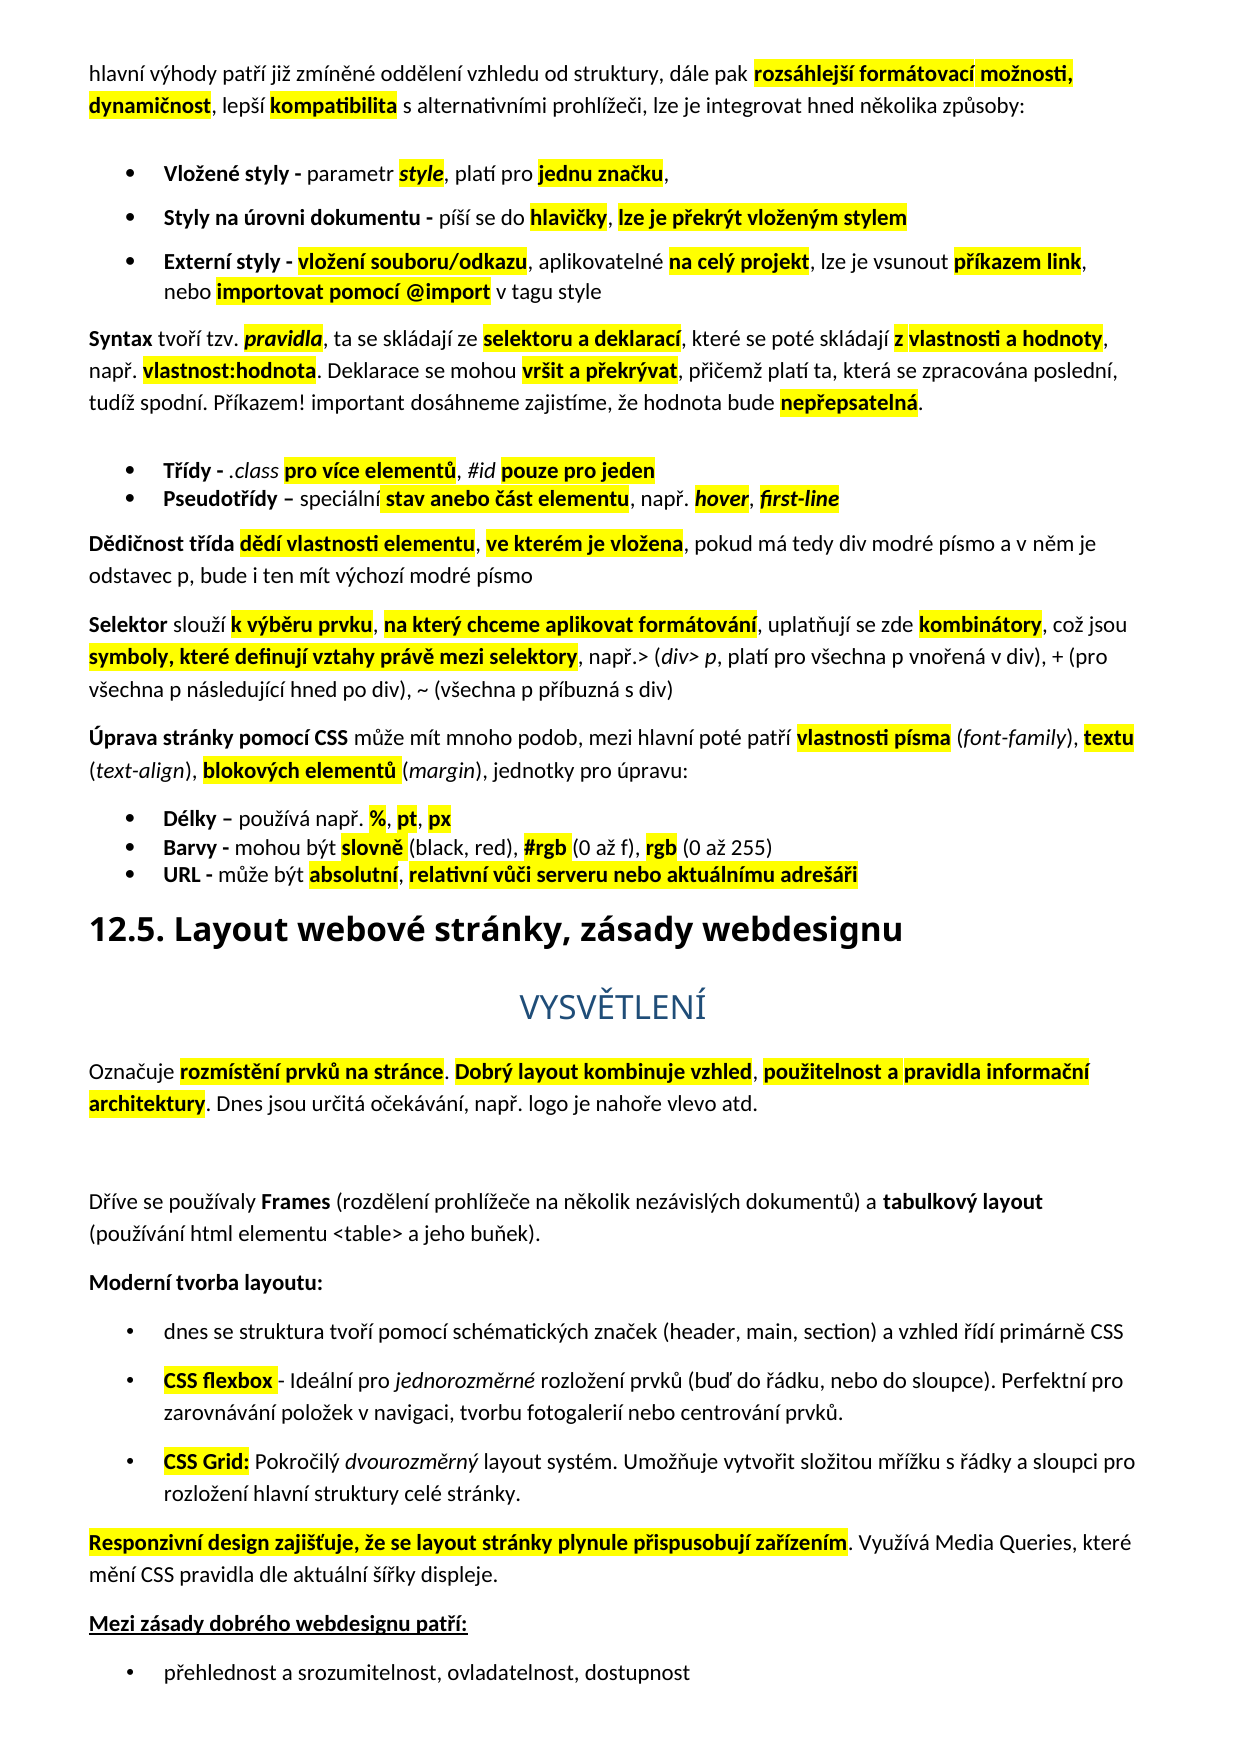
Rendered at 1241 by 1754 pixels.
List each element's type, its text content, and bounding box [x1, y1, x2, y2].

list Externí styly - vložení souboru/odkazu, aplikovatelné na celý projekt, lze je vsunout příkazem link, nebo importovat pomocí @import v tagu style [126, 247, 1137, 305]
text Mezi zásady dobrého webdesignu patří: [89, 1609, 1137, 1637]
list Třídy - .class pro více elementů, #id­ pouze pro jeden [126, 457, 1137, 484]
list přehlednost a srozumitelnost, ovladatelnost, dostupnost [126, 1658, 1137, 1686]
text Dědičnost třída dědí vlastnosti elementu, ve kterém je vložena, pokud má tedy div modré písmo a v něm je odstavec p, bude i ten mít výchozí modré písmo [89, 529, 1137, 589]
list Délky – používá např. %, pt, px [126, 804, 1137, 833]
list URL - může být absolutní, relativní vůči serveru nebo aktuálnímu adrešáři [126, 861, 1137, 889]
text Dříve se používaly Frames (rozdělení prohlížeče na několik nezávislých dokumentů) a tabulkový layout (používání html elementu <table> a jeho buňek). [89, 1187, 1137, 1247]
list Styly na úrovni dokumentu - píší se do hlavičky, lze je překrýt vloženým stylem [126, 203, 1137, 231]
list Vložené styly - parametr style, platí pro jednu značku, [126, 159, 1137, 187]
text Moderní tvorba layoutu: [89, 1268, 1137, 1296]
subtitle vysvětlení [89, 983, 1137, 1029]
list CSS flexbox - Ideální pro jednorozměrné rozložení prvků (buď do řádku, nebo do sloupce). Perfektní pro zarovnávání položek v navigaci, tvorbu fotogalerií nebo centrování prvků. [126, 1366, 1137, 1426]
text Úprava stránky pomocí CSS může mít mnoho podob, mezi hlavní poté patří vlastnosti písma (font-family), textu (text-align), blokových elementů (margin), jednotky pro úpravu: [89, 723, 1137, 784]
list CSS Grid: Pokročilý dvourozměrný layout systém. Umožňuje vytvořit složitou mřížku s řádky a sloupci pro rozložení hlavní struktury celé stránky. [126, 1447, 1137, 1507]
text Syntax tvoří tzv. pravidla, ta se skládají ze selektoru a deklarací, které se poté skládají z vlastnosti a hodnoty, např. vlastnost:hodnota. Deklarace se mohou vršit a překrývat, přičemž platí ta, která se zpracována poslední, tudíž spodní. Příkazem! important dosáhneme zajistíme, že hodnota bude nepřepsatelná. [89, 324, 1137, 417]
text hlavní výhody patří již zmíněné oddělení vzhledu od struktury, dále pak rozsáhlejší formátovací možnosti, dynamičnost, lepší kompatibilita s alternativními prohlížeči, lze je integrovat hned několika způsoby: [89, 59, 1137, 119]
text Označuje rozmístění prvků na stránce. Dobrý layout kombinuje vzhled, použitelnost a pravidla informační architektury. Dnes jsou určitá očekávání, např. logo je nahoře vlevo atd. [89, 1057, 1137, 1118]
subtitle 12.5. Layout webové stránky, zásady webdesignu [89, 905, 1137, 951]
text Responzivní design zajišťuje, že se layout stránky plynule přispusobují zařízením. Využívá Media Queries, které mění CSS pravidla dle aktuální šířky displeje. [89, 1528, 1137, 1588]
list Barvy - mohou být slovně (black, red), #rgb (0 až f), rgb (0 až 255) [126, 833, 1137, 861]
list dnes se struktura tvoří pomocí schématických značek (header, main, section) a vzhled řídí primárně CSS [126, 1317, 1137, 1345]
list Pseudotřídy – speciální stav anebo část elementu, např. hover, first-line [126, 484, 1137, 513]
text Selektor slouží k výběru prvku, na který chceme aplikovat formátování, uplatňují se zde kombinátory, což jsou symboly, které definují vztahy právě mezi selektory, např.> (div> p, platí pro všechna p vnořená v div), + (pro všechna p následující hned po div), ~ (všechna p příbuzná s div) [89, 610, 1137, 703]
